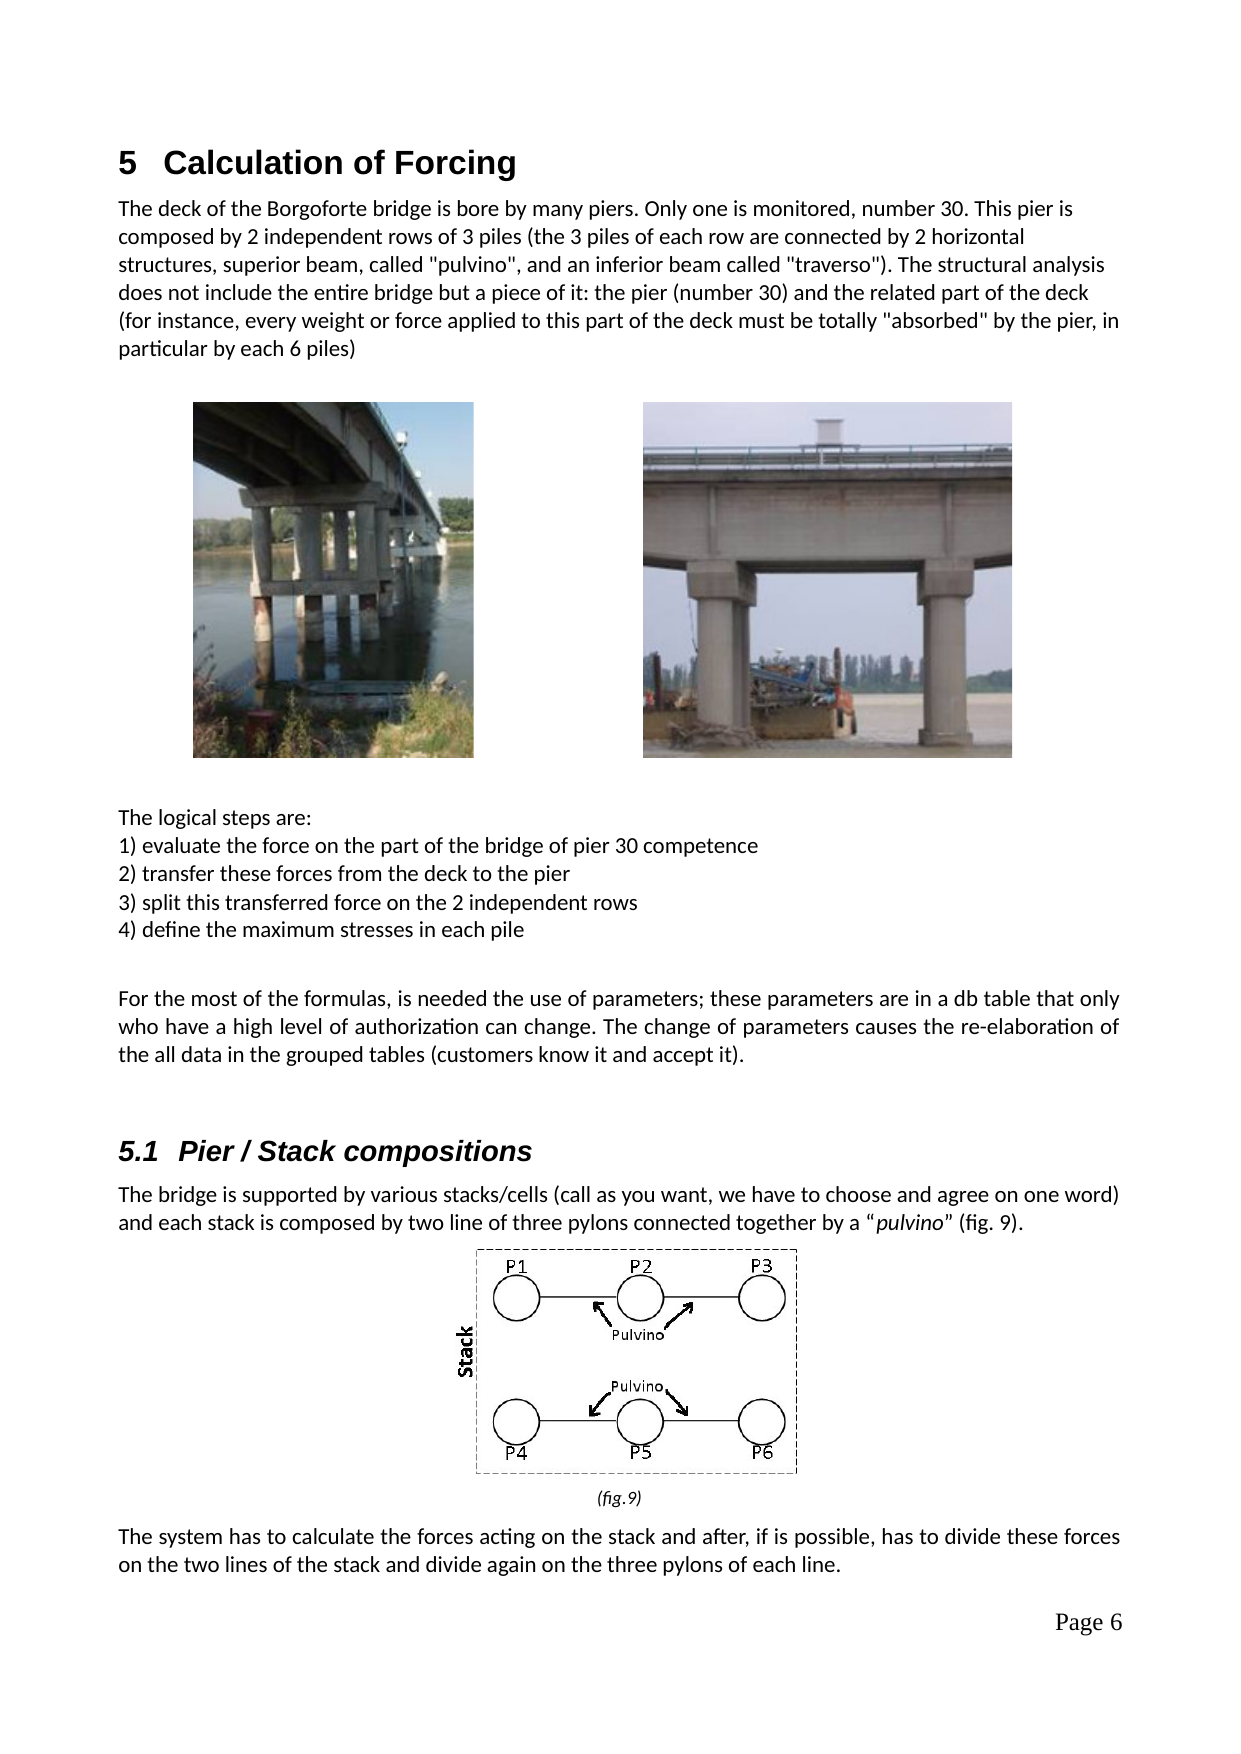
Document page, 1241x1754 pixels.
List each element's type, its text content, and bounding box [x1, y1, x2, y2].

picture [442, 1248, 798, 1474]
text The logical steps are: 1) evaluate the force on the part of the bridge of pier 30 competence 2) transfer these forces from the deck to the pier 3) split this transferred force on the 2 independent rows 4) define the maximum stresses in each pile [118, 776, 1122, 972]
text For the most of the formulas, is needed the use of parameters; these parameters are in a db table that only who have a high level of authorization can change. The change of parameters causes the re-elaboration of the all data in the grouped tables (customers know it and accept it). [118, 984, 1122, 1068]
subtitle Calculation of Forcing [118, 143, 1122, 182]
text (fig.9) [118, 1486, 1122, 1509]
text The deck of the Borgoforte bridge is bore by many piers. Only one is monitored, number 30. This pier is composed by 2 independent rows of 3 piles (the 3 piles of each row are connected by 2 horizontal structures, superior beam, called "pulvino", and an inferior beam called "traverso"). The structural analysis does not include the entire bridge but a piece of it: the pier (number 30) and the related part of the deck (for instance, every weight or force applied to this part of the deck must be totally "absorbed" by the pier, in particular by each 6 piles) [118, 194, 1122, 390]
text The bridge is supported by various stacks/cells (call as you want, we have to choose and agree on one word) and each stack is composed by two line of three pylons connected together by a “pulvino” (fig. 9). [118, 1180, 1122, 1236]
text The system has to calculate the forces acting on the stack and after, if is possible, has to divide these forces on the two lines of the stack and divide again on the three pylons of each line. [118, 1522, 1122, 1578]
picture [193, 402, 474, 758]
subtitle Pier / Stack compositions [118, 1134, 1122, 1167]
picture [643, 402, 1013, 758]
